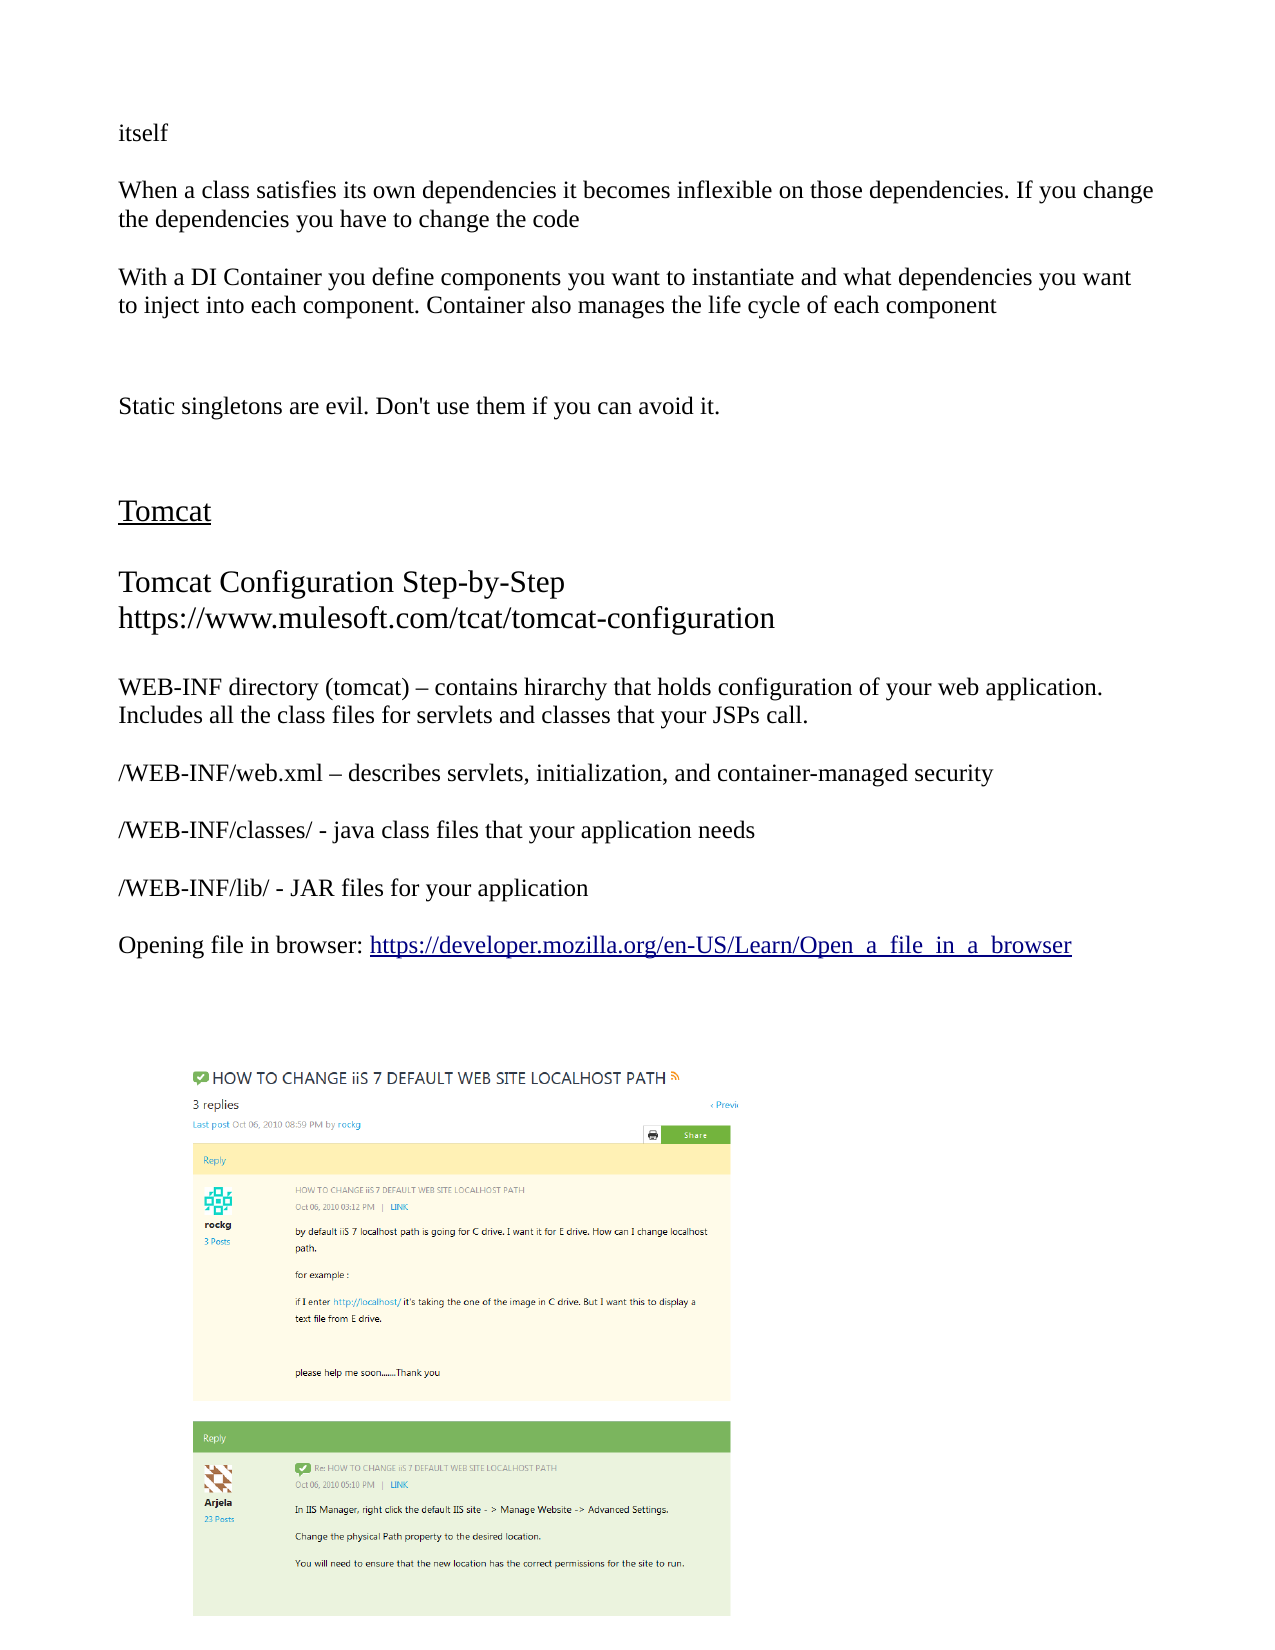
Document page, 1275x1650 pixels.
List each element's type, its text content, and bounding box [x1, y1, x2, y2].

text /WEB-INF/lib/ - JAR files for your application [118, 873, 1157, 902]
text /WEB-INF/classes/ - java class files that your application needs [118, 815, 1157, 844]
text Static singletons are evil. Don't use them if you can avoid it. [118, 391, 1157, 420]
text With a DI Container you define components you want to instantiate and what dependencies you want to inject into each component. Container also manages the life cycle of each component [118, 262, 1157, 319]
text /WEB-INF/web.xml – describes servlets, initialization, and container-managed security [118, 758, 1157, 787]
text Tomcat [118, 492, 1157, 528]
text WEB-INF directory (tomcat) – contains hirarchy that holds configuration of your web application. Includes all the class files for servlets and classes that your JSPs call. [118, 672, 1157, 729]
text Opening file in browser: https://developer.mozilla.org/en-US/Learn/Open_a_file_in_a_browser [118, 930, 1157, 959]
text Tomcat Configuration Step-by-Step [118, 564, 1157, 600]
text https://www.mulesoft.com/tcat/tomcat-configuration [118, 600, 1157, 636]
picture [180, 1055, 739, 1616]
text itself [118, 118, 1157, 147]
text When a class satisfies its own dependencies it becomes inflexible on those dependencies. If you change the dependencies you have to change the code [118, 176, 1157, 233]
